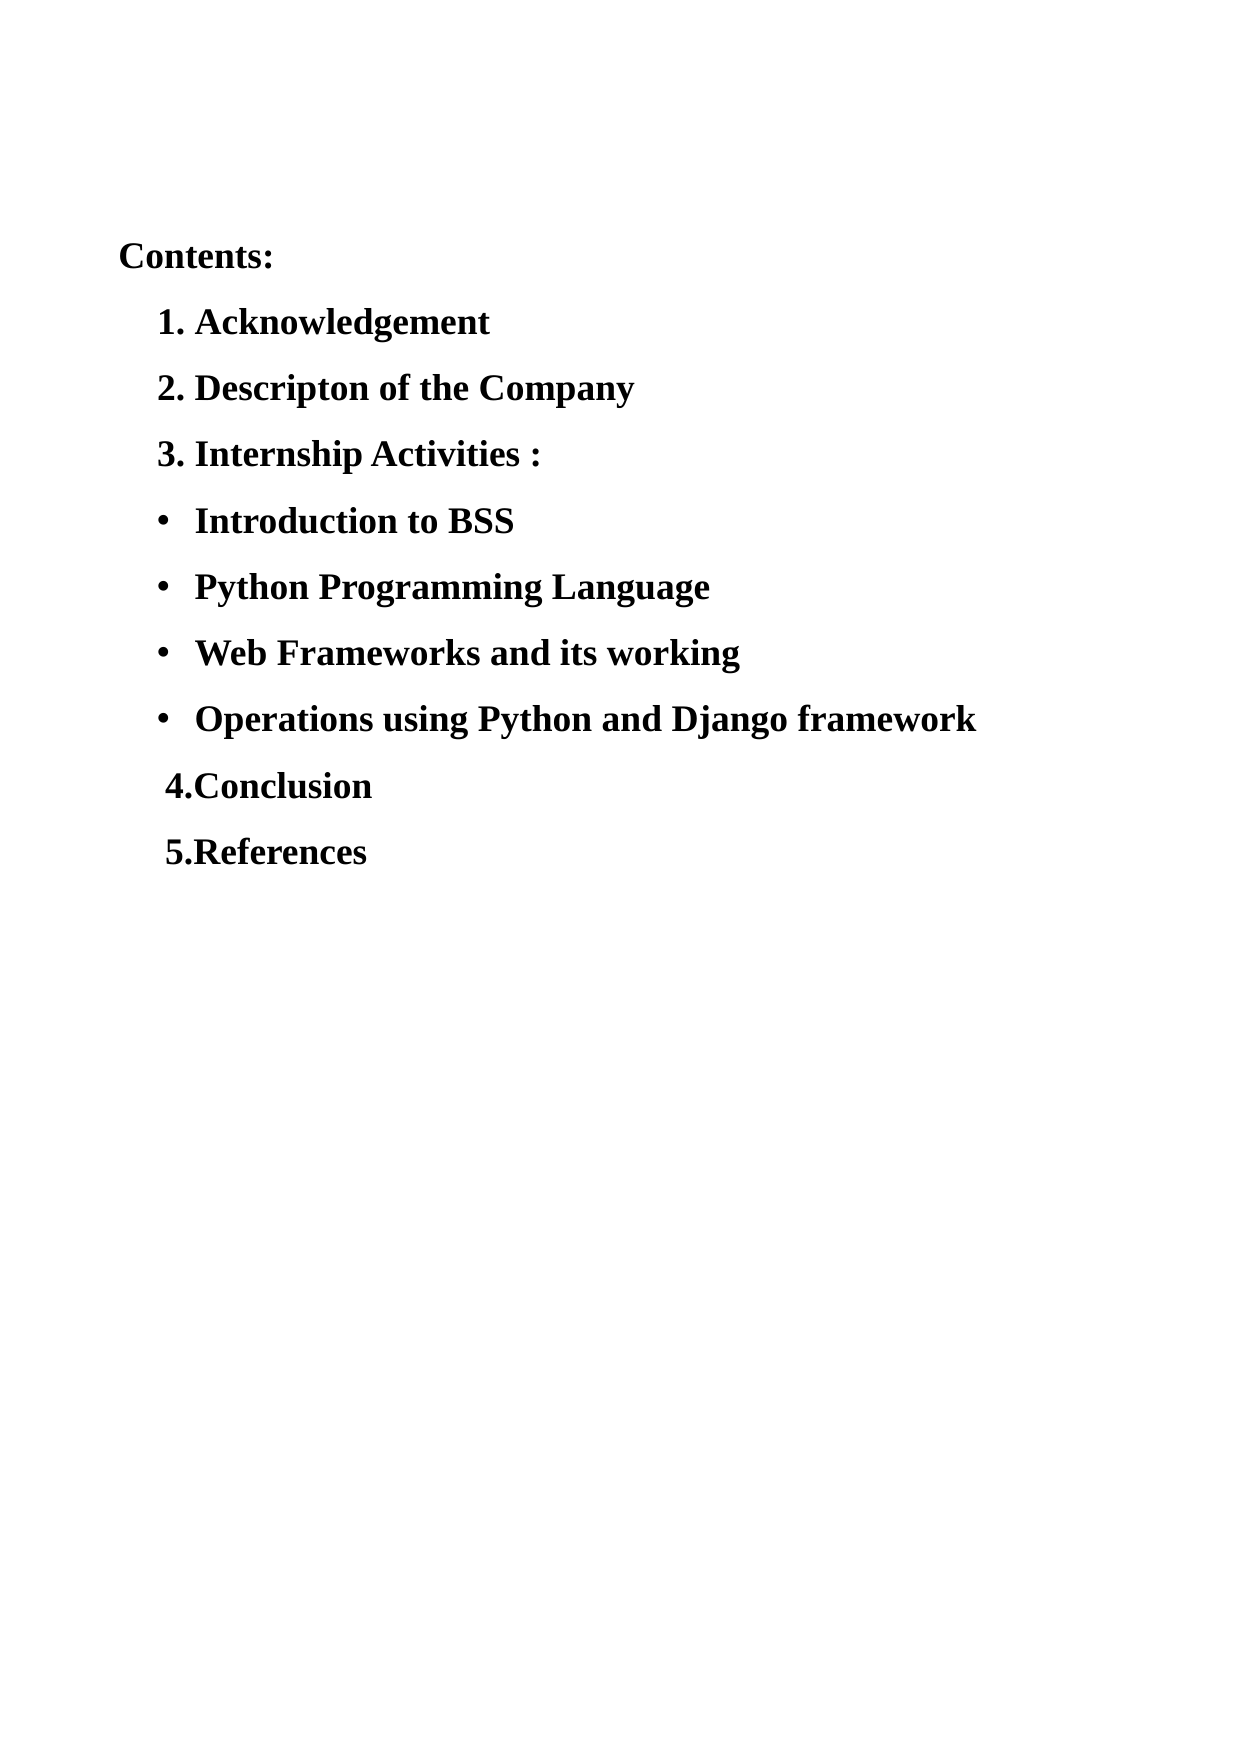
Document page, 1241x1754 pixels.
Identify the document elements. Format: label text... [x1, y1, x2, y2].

text 4.Conclusion [118, 763, 1122, 806]
list Descripton of the Company [157, 366, 1122, 409]
text 5.References [118, 829, 1122, 872]
list Internship Activities : [157, 432, 1122, 475]
text Contents: [118, 233, 1122, 276]
list Acknowledgement [157, 299, 1122, 342]
list Introduction to BSS [157, 498, 1122, 541]
list Operations using Python and Django framework [157, 697, 1122, 740]
list Web Frameworks and its working [157, 631, 1122, 674]
list Python Programming Language [157, 564, 1122, 607]
